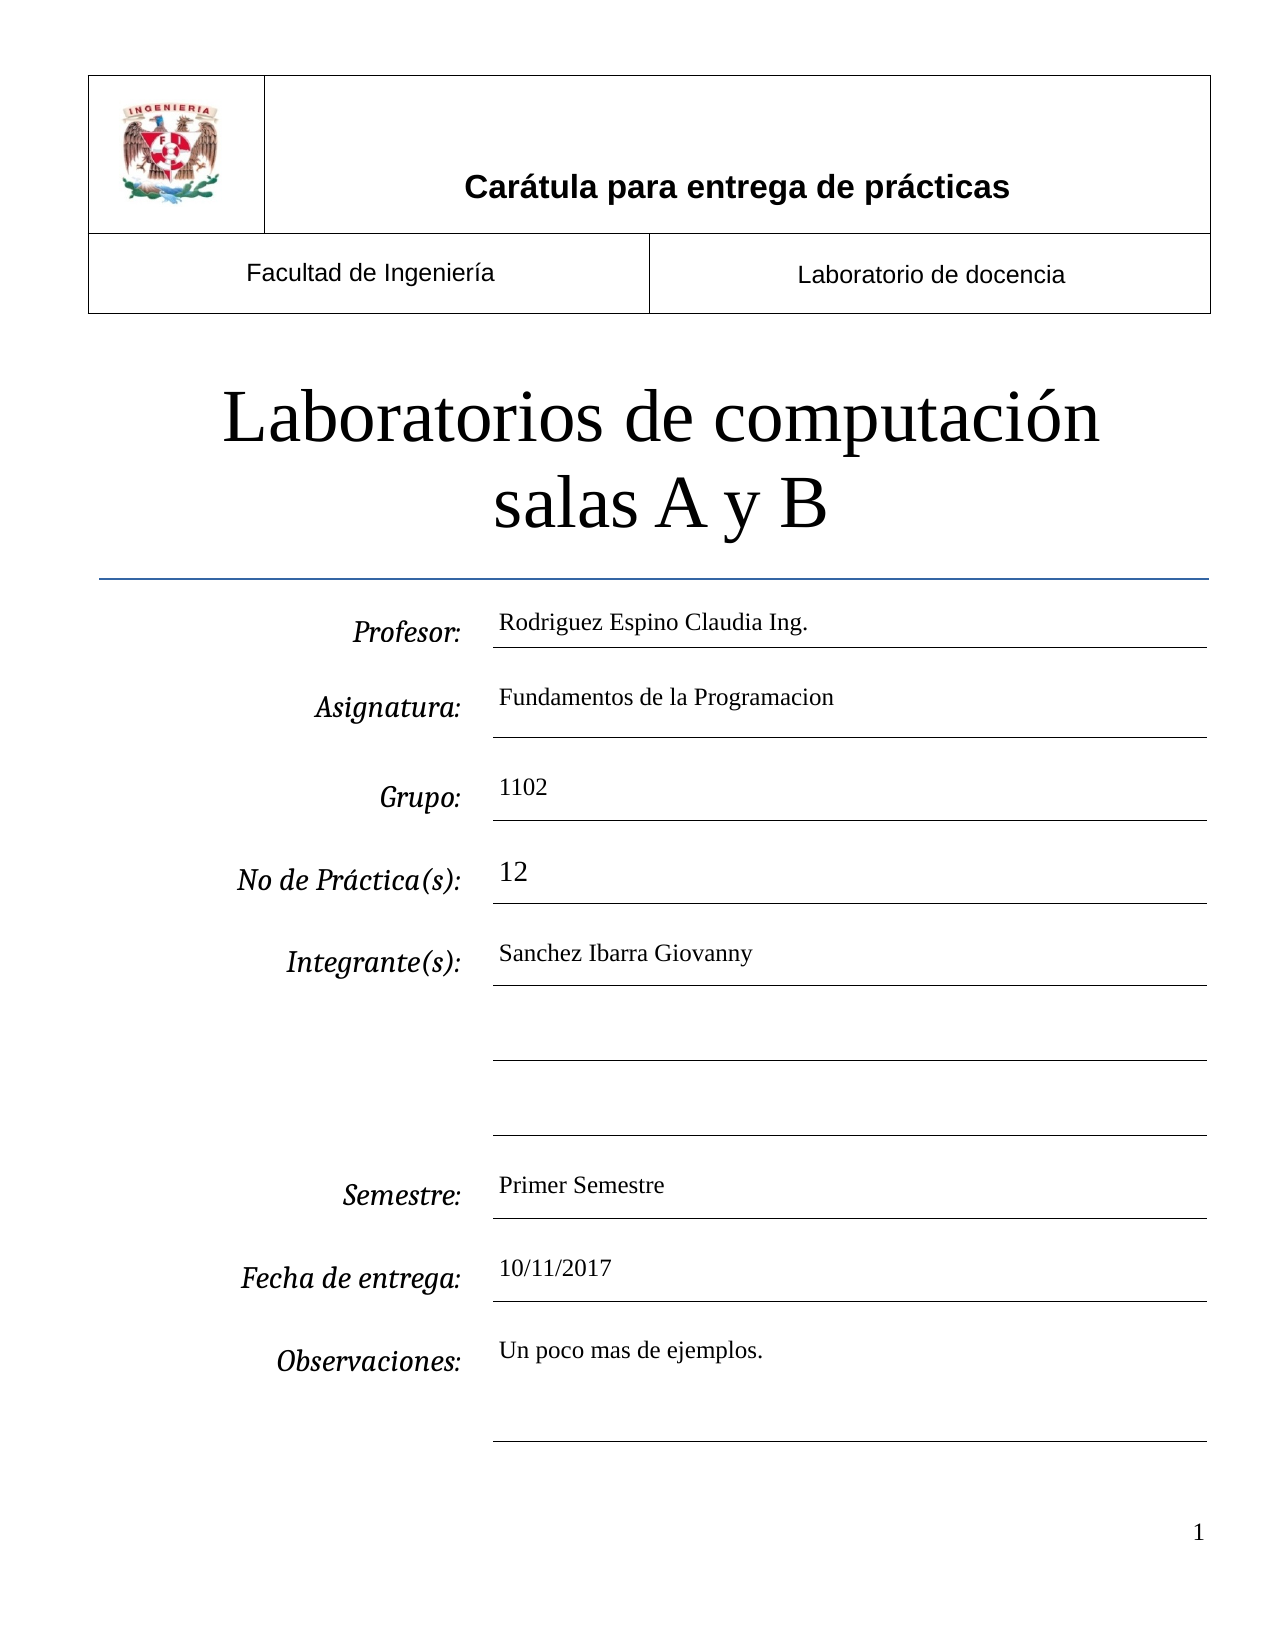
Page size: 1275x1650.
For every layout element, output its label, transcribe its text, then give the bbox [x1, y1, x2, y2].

table_cell 1102 [493, 738, 1207, 819]
table_cell Semestre: [118, 1135, 493, 1218]
table_cell 10/11/2017 [493, 1219, 1207, 1301]
table_cell Primer Semestre [493, 1136, 1207, 1218]
table_header [118, 572, 493, 578]
table_cell 12 [493, 821, 1207, 903]
table_cell No de Práctica(s): [118, 820, 493, 903]
table_cell Grupo: [118, 737, 493, 819]
table_cell Laboratorio de docencia [650, 234, 1210, 312]
table_cell [118, 985, 493, 1060]
text salas A y B [118, 457, 1205, 543]
table_cell Fundamentos de la Programacion [493, 648, 1207, 737]
table_cell [493, 1061, 1207, 1135]
table_cell Observaciones: [118, 1301, 493, 1441]
table_cell Un poco mas de ejemplos. [493, 1302, 1207, 1441]
table_cell Fecha de entrega: [118, 1218, 493, 1301]
table_cell [118, 1060, 493, 1135]
table_cell Sanchez Ibarra Giovanny [493, 904, 1207, 985]
table_cell Asignatura: [118, 647, 493, 737]
table_header Profesor: [118, 580, 493, 647]
table_header [89, 76, 264, 233]
table_cell Integrante(s): [118, 903, 493, 985]
table_header [493, 572, 1207, 578]
table_cell [493, 986, 1207, 1060]
table_header Carátula para entrega de prácticas [265, 76, 1210, 233]
table_header Rodriguez Espino Claudia Ing. [493, 580, 1207, 647]
text Laboratorios de computación [118, 371, 1205, 457]
table_cell Facultad de Ingeniería [89, 234, 649, 312]
